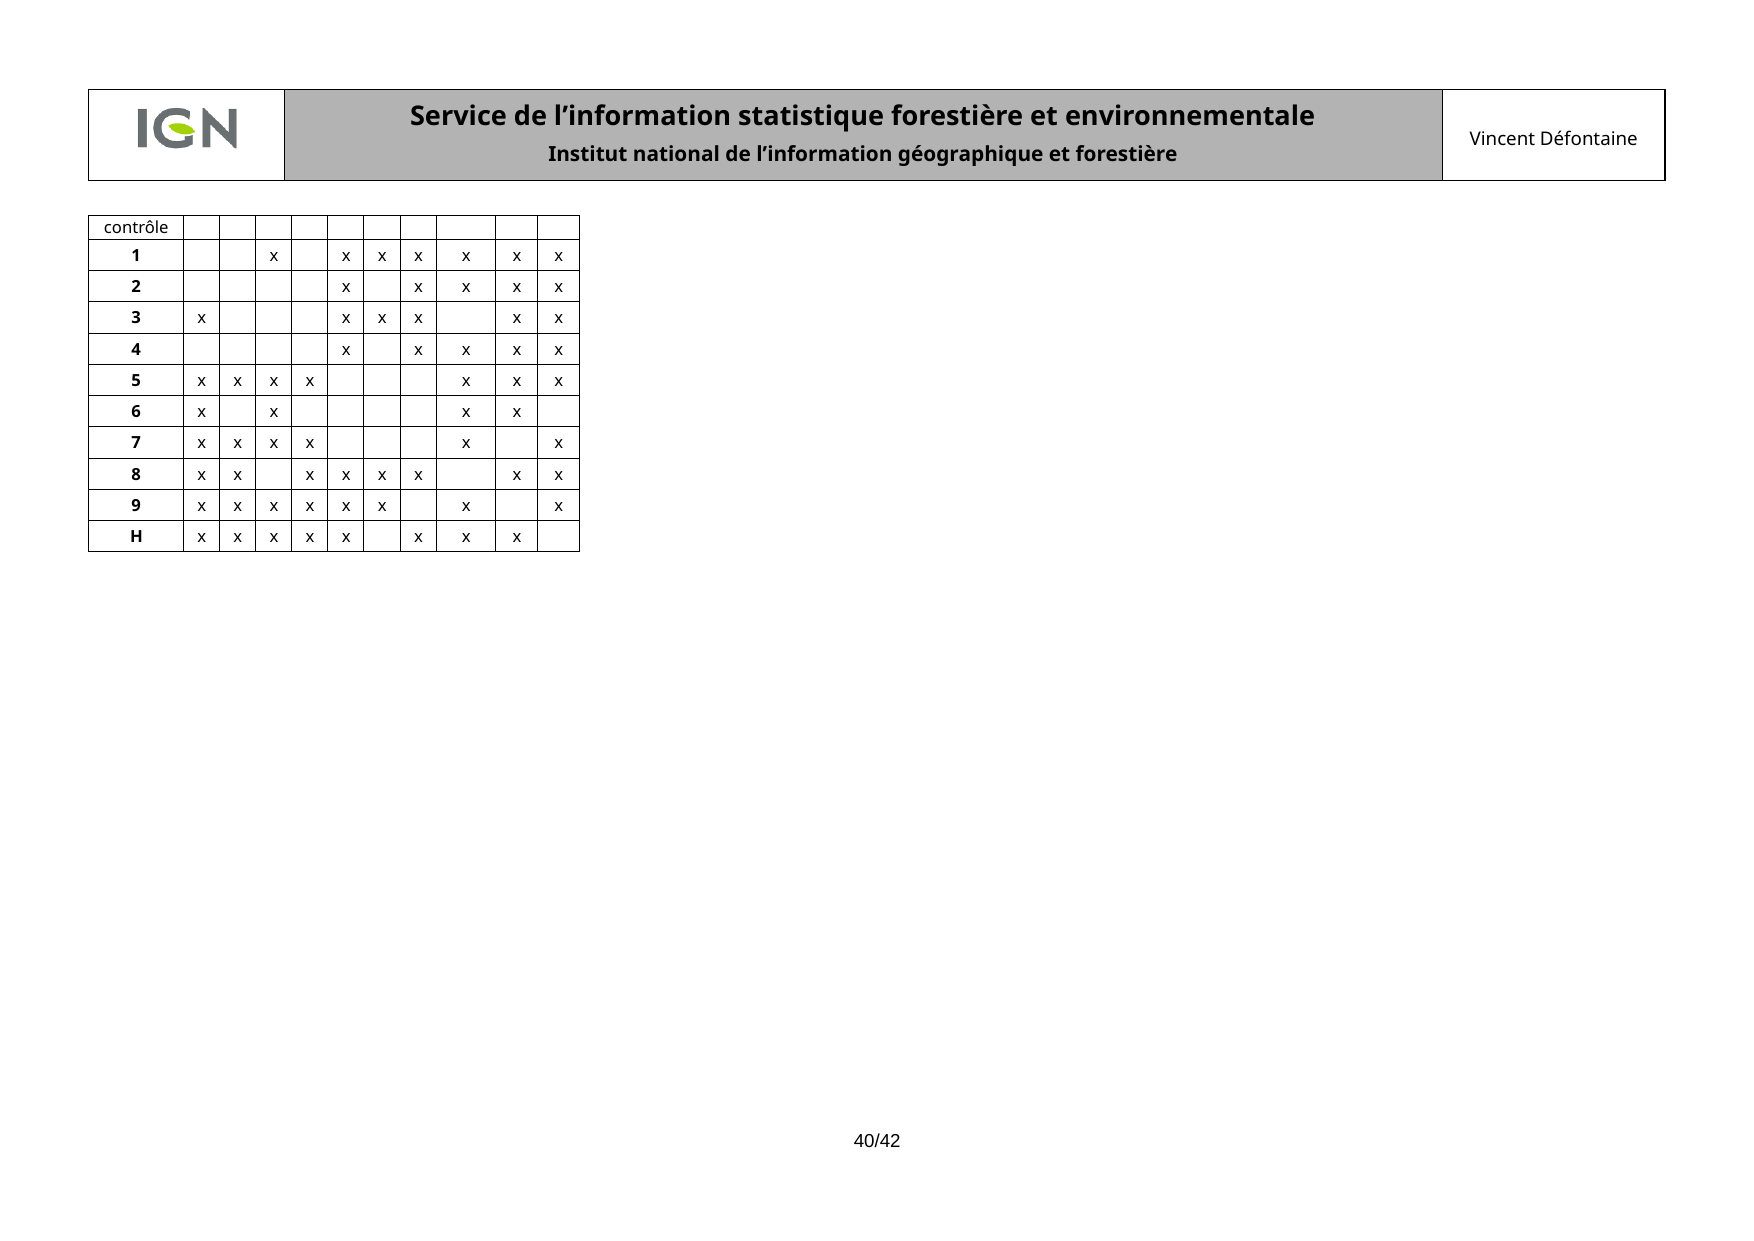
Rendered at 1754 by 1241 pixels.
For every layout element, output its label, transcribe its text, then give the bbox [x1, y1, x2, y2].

table_cell [401, 396, 436, 426]
table_cell x [184, 521, 219, 551]
table_cell 5 [89, 365, 183, 395]
table_cell x [256, 365, 291, 395]
table_cell x [538, 365, 579, 395]
table_cell x [437, 365, 495, 395]
table_cell [401, 490, 436, 520]
table_cell x [220, 459, 255, 489]
table_cell x [292, 459, 327, 489]
table_cell [220, 216, 255, 239]
table_cell [538, 396, 579, 426]
table_cell [364, 216, 400, 239]
table_cell x [496, 240, 537, 270]
picture [121, 94, 253, 162]
table_cell x [538, 459, 579, 489]
table_cell x [220, 427, 255, 457]
table_cell x [328, 521, 363, 551]
table_cell [364, 334, 400, 364]
table_cell [292, 334, 327, 364]
table_cell x [364, 240, 400, 270]
table_cell x [437, 490, 495, 520]
table_cell x [184, 459, 219, 489]
table_cell x [401, 459, 436, 489]
table_cell x [437, 427, 495, 457]
table_cell [364, 521, 400, 551]
table_cell x [328, 459, 363, 489]
table_cell [496, 216, 537, 239]
table_cell [256, 334, 291, 364]
table_cell 8 [89, 459, 183, 489]
table_cell 1 [89, 240, 183, 270]
table_cell 4 [89, 334, 183, 364]
table_cell [256, 459, 291, 489]
table_cell [184, 271, 219, 301]
table_cell x [364, 459, 400, 489]
table_cell x [496, 396, 537, 426]
table_cell x [496, 302, 537, 332]
table_cell 3 [89, 302, 183, 332]
table_cell [364, 365, 400, 395]
table_cell [496, 490, 537, 520]
table_cell x [220, 490, 255, 520]
table_cell x [292, 365, 327, 395]
table_cell [496, 427, 537, 457]
table_cell x [220, 365, 255, 395]
table_cell x [364, 490, 400, 520]
table_cell x [401, 302, 436, 332]
table_cell x [538, 240, 579, 270]
table_cell x [401, 240, 436, 270]
table_cell [364, 427, 400, 457]
table_cell x [538, 302, 579, 332]
table_cell [328, 427, 363, 457]
table_cell x [292, 521, 327, 551]
table_cell 9 [89, 490, 183, 520]
table_cell contrôle [89, 216, 183, 239]
table_cell x [256, 427, 291, 457]
table_cell x [496, 334, 537, 364]
table_cell [328, 216, 363, 239]
table_cell [184, 240, 219, 270]
table_cell x [538, 271, 579, 301]
table_cell x [437, 271, 495, 301]
table_cell x [538, 334, 579, 364]
table_cell [220, 302, 255, 332]
table_cell x [328, 334, 363, 364]
table_cell [292, 271, 327, 301]
table_cell x [292, 427, 327, 457]
table_cell [437, 459, 495, 489]
table_cell x [220, 521, 255, 551]
table_cell [184, 334, 219, 364]
table_cell x [496, 521, 537, 551]
table_cell x [184, 427, 219, 457]
table_cell x [496, 365, 537, 395]
table_cell x [184, 302, 219, 332]
table_cell x [328, 490, 363, 520]
table_cell 2 [89, 271, 183, 301]
table_cell [292, 216, 327, 239]
table_cell [401, 216, 436, 239]
table_cell 7 [89, 427, 183, 457]
table_cell x [328, 240, 363, 270]
table_cell x [538, 490, 579, 520]
table_cell x [364, 302, 400, 332]
table_cell x [184, 490, 219, 520]
table_cell [364, 396, 400, 426]
table_cell x [256, 490, 291, 520]
table_cell [292, 302, 327, 332]
table_cell x [437, 396, 495, 426]
table_cell x [328, 302, 363, 332]
table_cell x [292, 490, 327, 520]
table_cell x [401, 521, 436, 551]
table_cell x [184, 396, 219, 426]
table_cell [184, 216, 219, 239]
table_cell H [89, 521, 183, 551]
table_cell [538, 216, 579, 239]
table_cell [292, 396, 327, 426]
table_cell x [496, 459, 537, 489]
table_cell [328, 365, 363, 395]
table_cell [256, 216, 291, 239]
table_cell [401, 365, 436, 395]
table_cell x [256, 240, 291, 270]
table_cell [328, 396, 363, 426]
table_cell x [328, 271, 363, 301]
table_cell x [437, 521, 495, 551]
table_cell x [256, 396, 291, 426]
table_cell [437, 302, 495, 332]
table_cell x [184, 365, 219, 395]
table_cell [220, 271, 255, 301]
table_cell x [401, 271, 436, 301]
table_cell x [538, 427, 579, 457]
table_cell x [256, 521, 291, 551]
table_cell [220, 240, 255, 270]
table_cell x [401, 334, 436, 364]
table_cell [220, 396, 255, 426]
table_cell x [437, 240, 495, 270]
table_cell [220, 334, 255, 364]
table_cell [437, 216, 495, 239]
table_cell [538, 521, 579, 551]
table_cell [401, 427, 436, 457]
table_cell x [496, 271, 537, 301]
table_cell [256, 271, 291, 301]
table_cell [292, 240, 327, 270]
table_cell 6 [89, 396, 183, 426]
table_cell [256, 302, 291, 332]
table_cell x [437, 334, 495, 364]
table_cell [364, 271, 400, 301]
